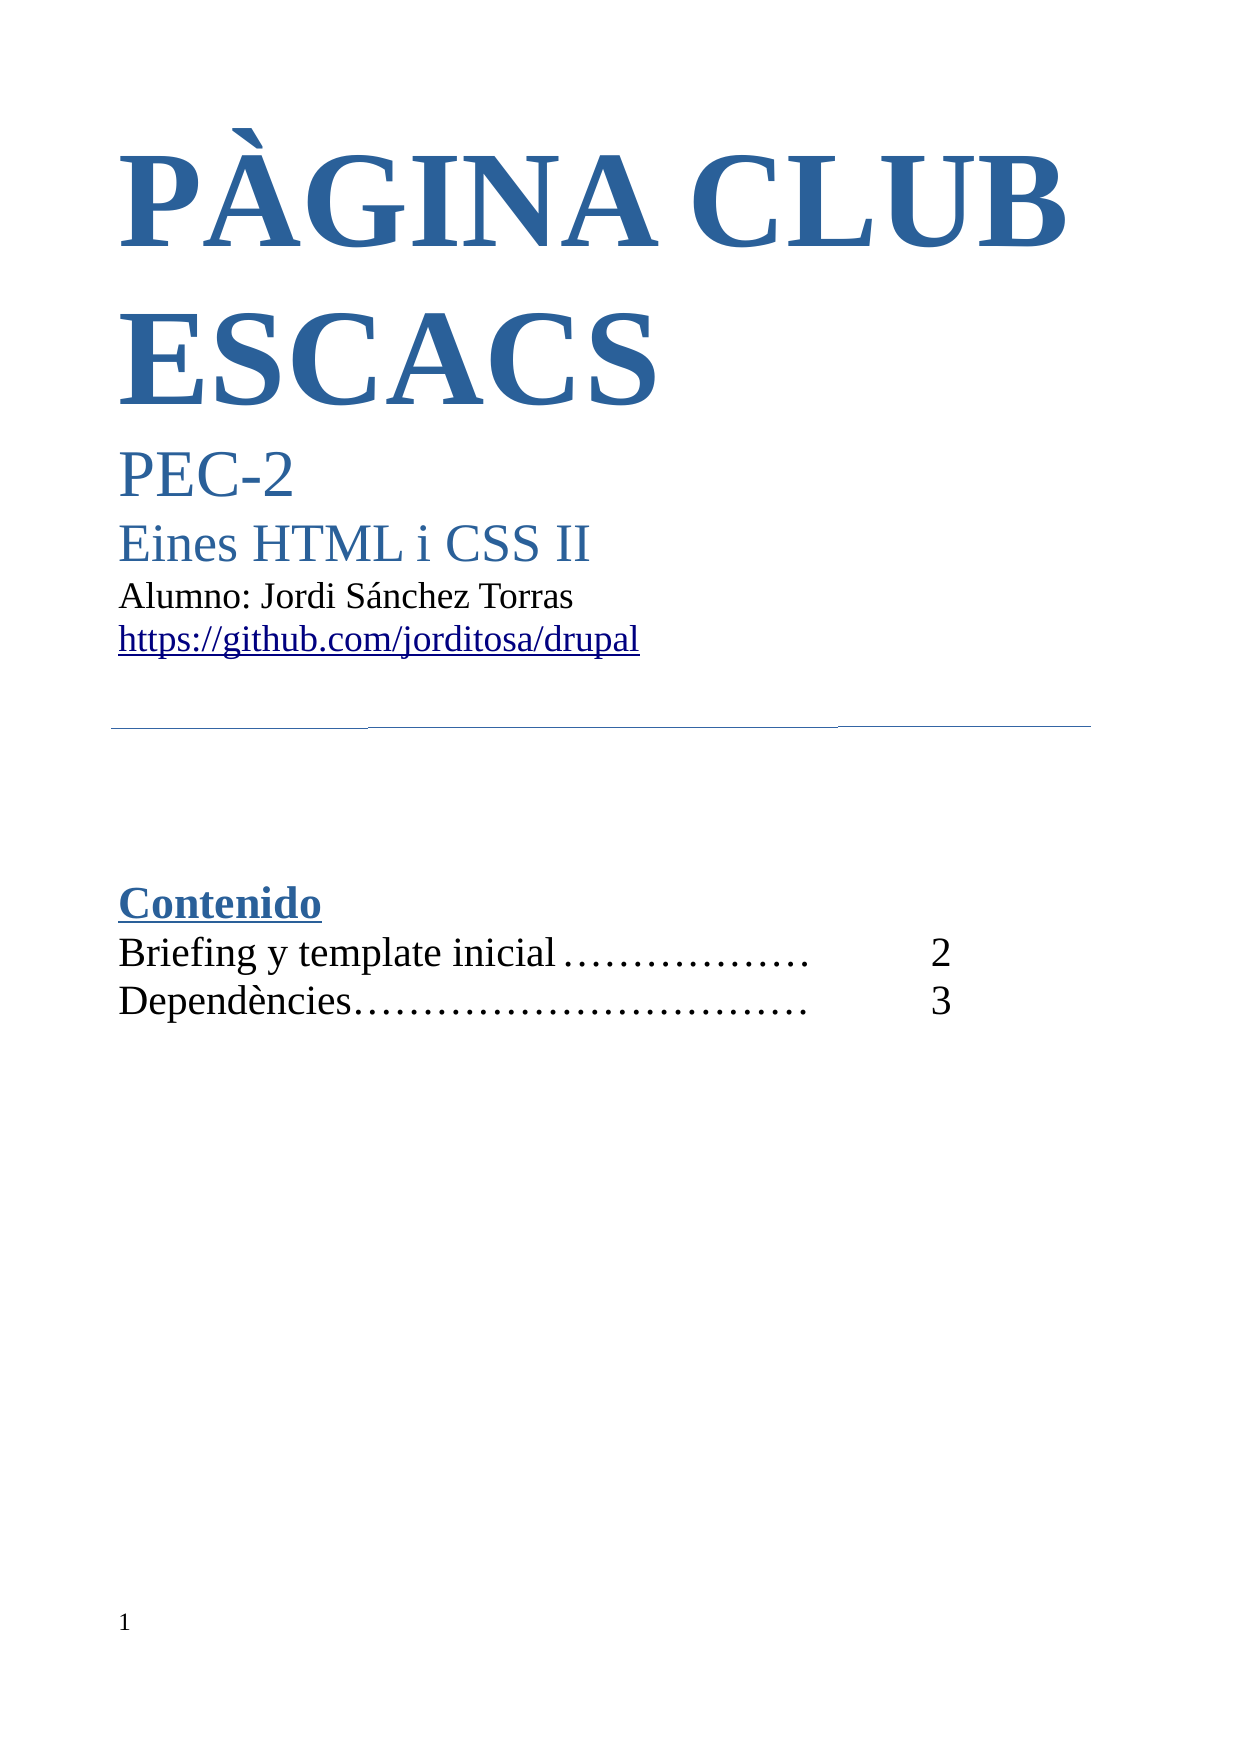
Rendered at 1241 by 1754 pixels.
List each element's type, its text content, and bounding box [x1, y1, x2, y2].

text Contenido Briefing y template inicial ……………… 2 [118, 875, 1122, 976]
text https://github.com/jorditosa/drupal [118, 616, 1122, 659]
text Dependències…………………………… 3 [118, 976, 1122, 1024]
text PEC-2 [118, 434, 1122, 511]
text PÀGINA CLUB ESCACS [118, 118, 1122, 434]
text Eines HTML i CSS II [118, 511, 1122, 573]
text Alumno: Jordi Sánchez Torras [118, 573, 1122, 616]
